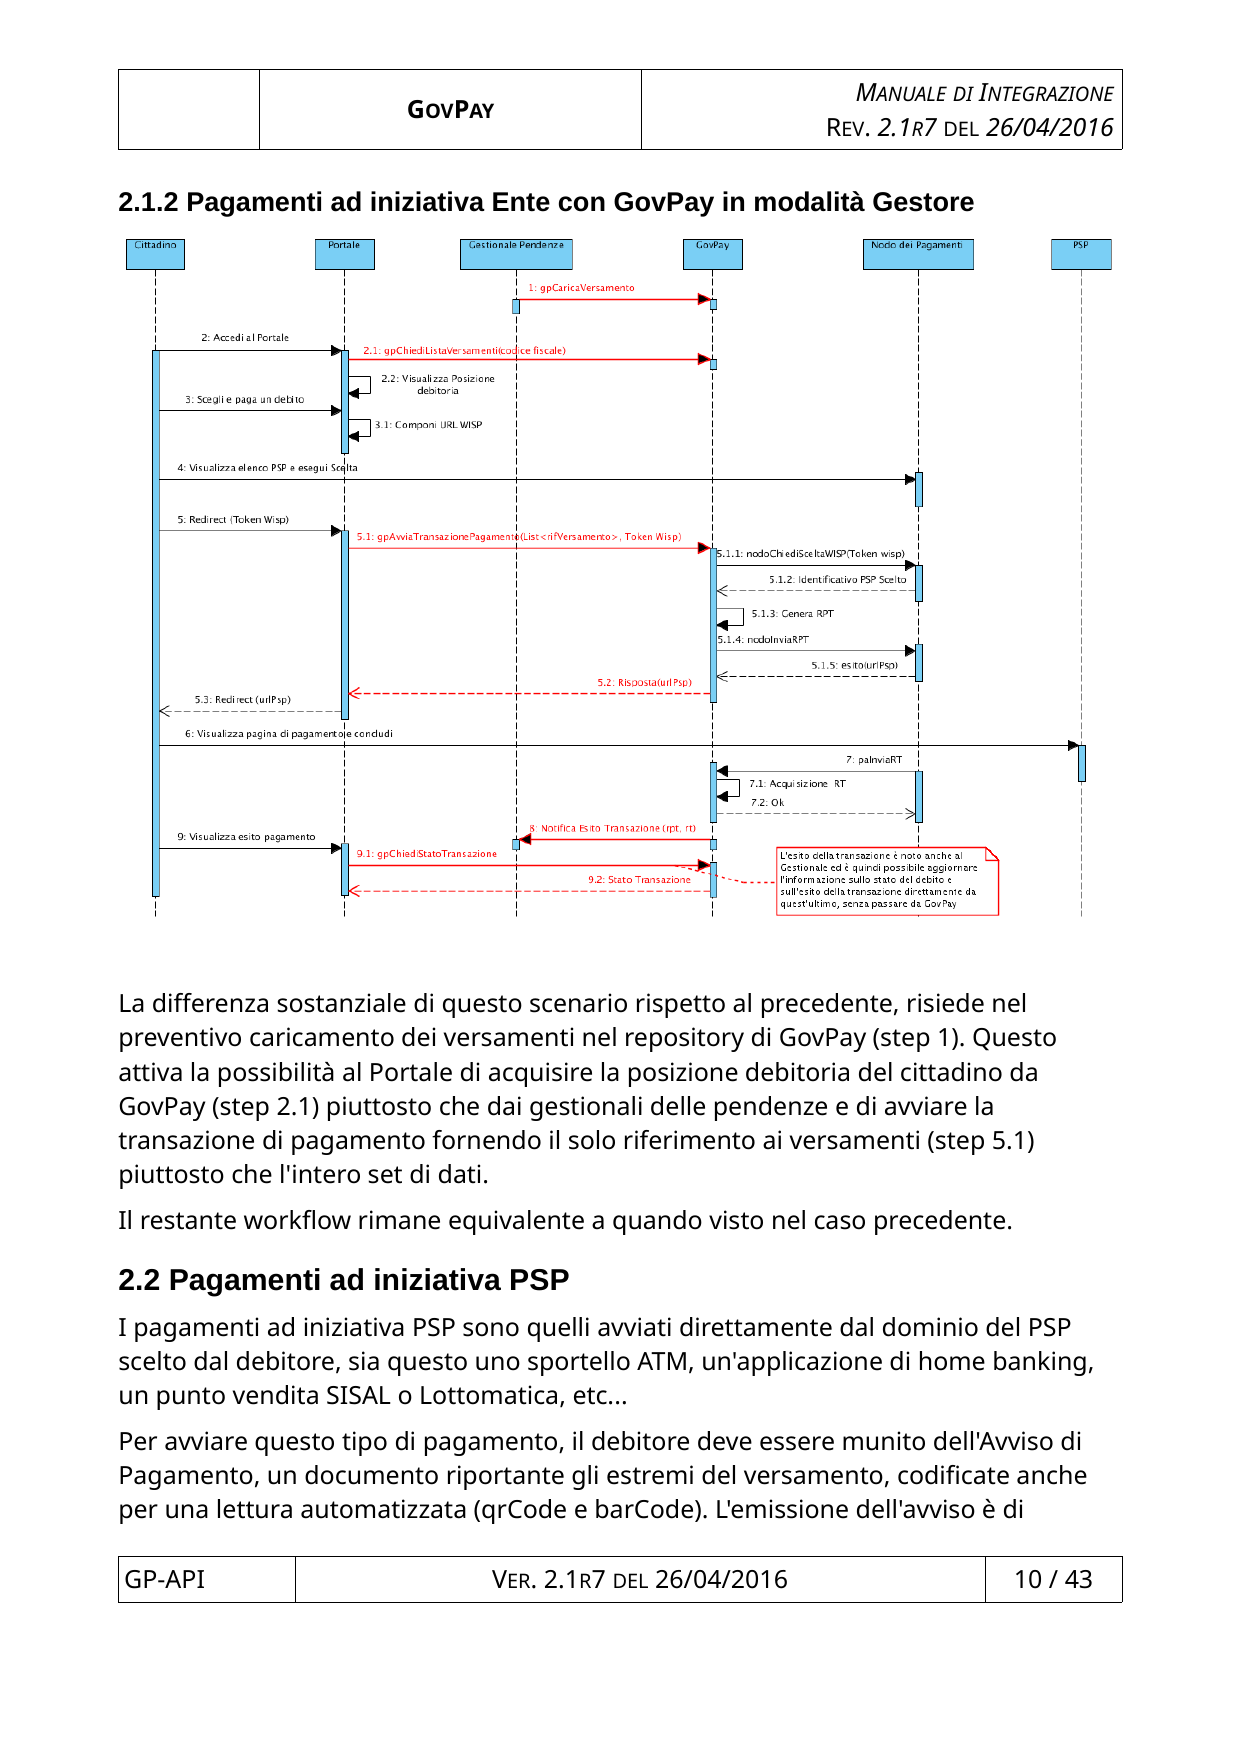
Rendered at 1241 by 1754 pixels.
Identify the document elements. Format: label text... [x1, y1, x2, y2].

text La differenza sostanziale di questo scenario rispetto al precedente, risiede nel preventivo caricamento dei versamenti nel repository di GovPay (step 1). Questo attiva la possibilità al Portale di acquisire la posizione debitoria del cittadino da GovPay (step 2.1) piuttosto che dai gestionali delle pendenze e di avviare la transazione di pagamento fornendo il solo riferimento ai versamenti (step 5.1) piuttosto che l'intero set di dati. [118, 986, 1122, 1190]
subtitle Pagamenti ad iniziativa Ente con GovPay in modalità Gestore [118, 186, 1122, 217]
text I pagamenti ad iniziativa PSP sono quelli avviati direttamente dal dominio del PSP scelto dal debitore, sia questo uno sportello ATM, un'applicazione di home banking, un punto vendita SISAL o Lottomatica, etc... [118, 1309, 1122, 1411]
text Per avviare questo tipo di pagamento, il debitore deve essere munito dell'Avviso di Pagamento, un documento riportante gli estremi del versamento, codificate anche per una lettura automatizzata (qrCode e barCode). L'emissione dell'avviso è di [118, 1424, 1122, 1526]
subtitle Pagamenti ad iniziativa PSP [118, 1262, 1122, 1297]
text Il restante workflow rimane equivalente a quando visto nel caso precedente. [118, 1203, 1122, 1237]
picture [118, 230, 1123, 940]
